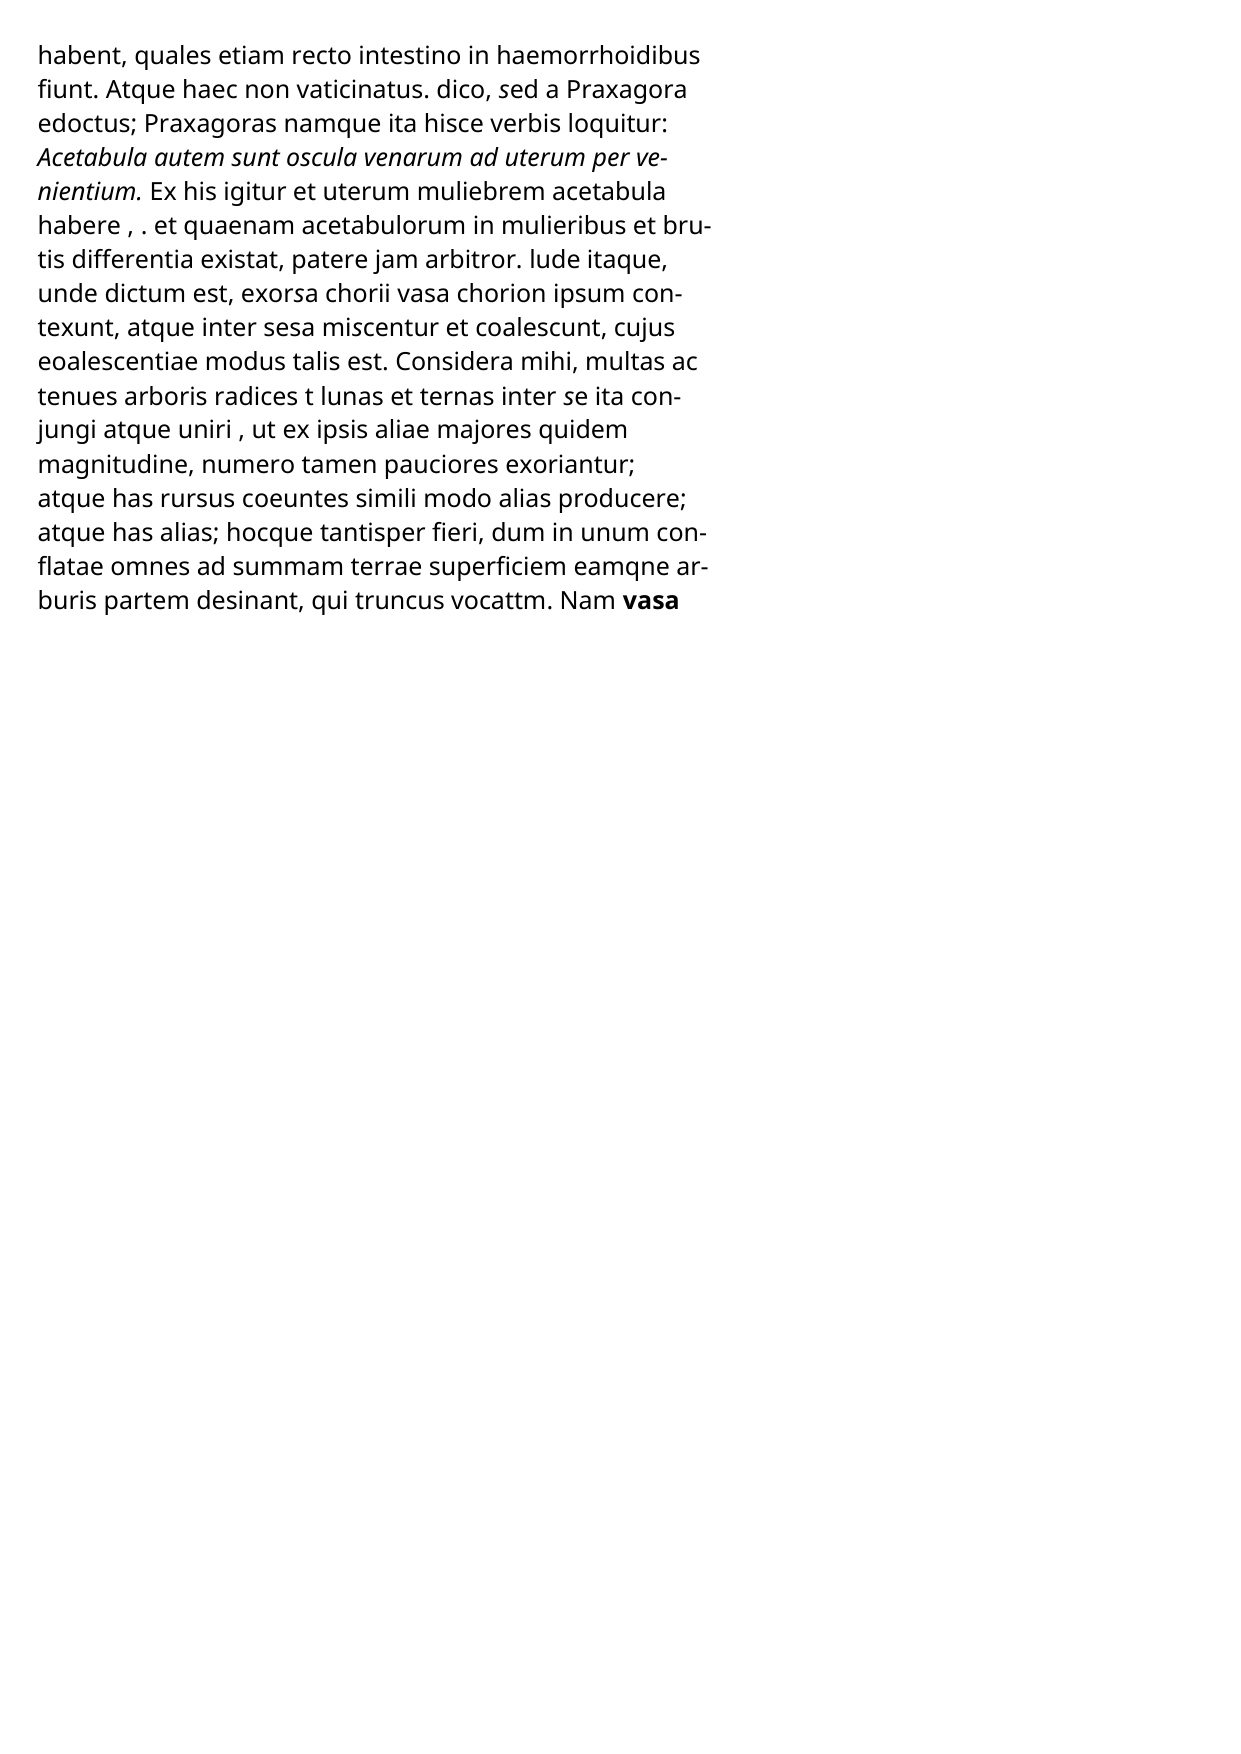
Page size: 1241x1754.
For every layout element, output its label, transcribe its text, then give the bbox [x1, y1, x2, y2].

text habent, quales etiam recto intestino in haemorrhoidibus fiunt. Atque haec non vaticinatus. dico, sed a Praxagora edoctus; Praxagoras namque ita hisce verbis loquitur: Acetabula autem sunt oscula venarum ad uterum per ve- nientium. Ex his igitur et uterum muliebrem acetabula habere , . et quaenam acetabulorum in mulieribus et bru- tis differentia existat, patere jam arbitror. lude itaque, unde dictum est, exorsa chorii vasa chorion ipsum con- texunt, atque inter sesa miscentur et coalescunt, cujus eoalescentiae modus talis est. Considera mihi, multas ac tenues arboris radices t lunas et ternas inter se ita con- jungi atque uniri , ut ex ipsis aliae majores quidem magnitudine, numero tamen pauciores exoriantur; atque has rursus coeuntes simili modo alias producere; atque has alias; hocque tantisper fieri, dum in unum con- flatae omnes ad summam terrae superficiem eamqne ar- buris partem desinant, qui truncus vocattm. Nam vasa [37, 37, 1203, 617]
